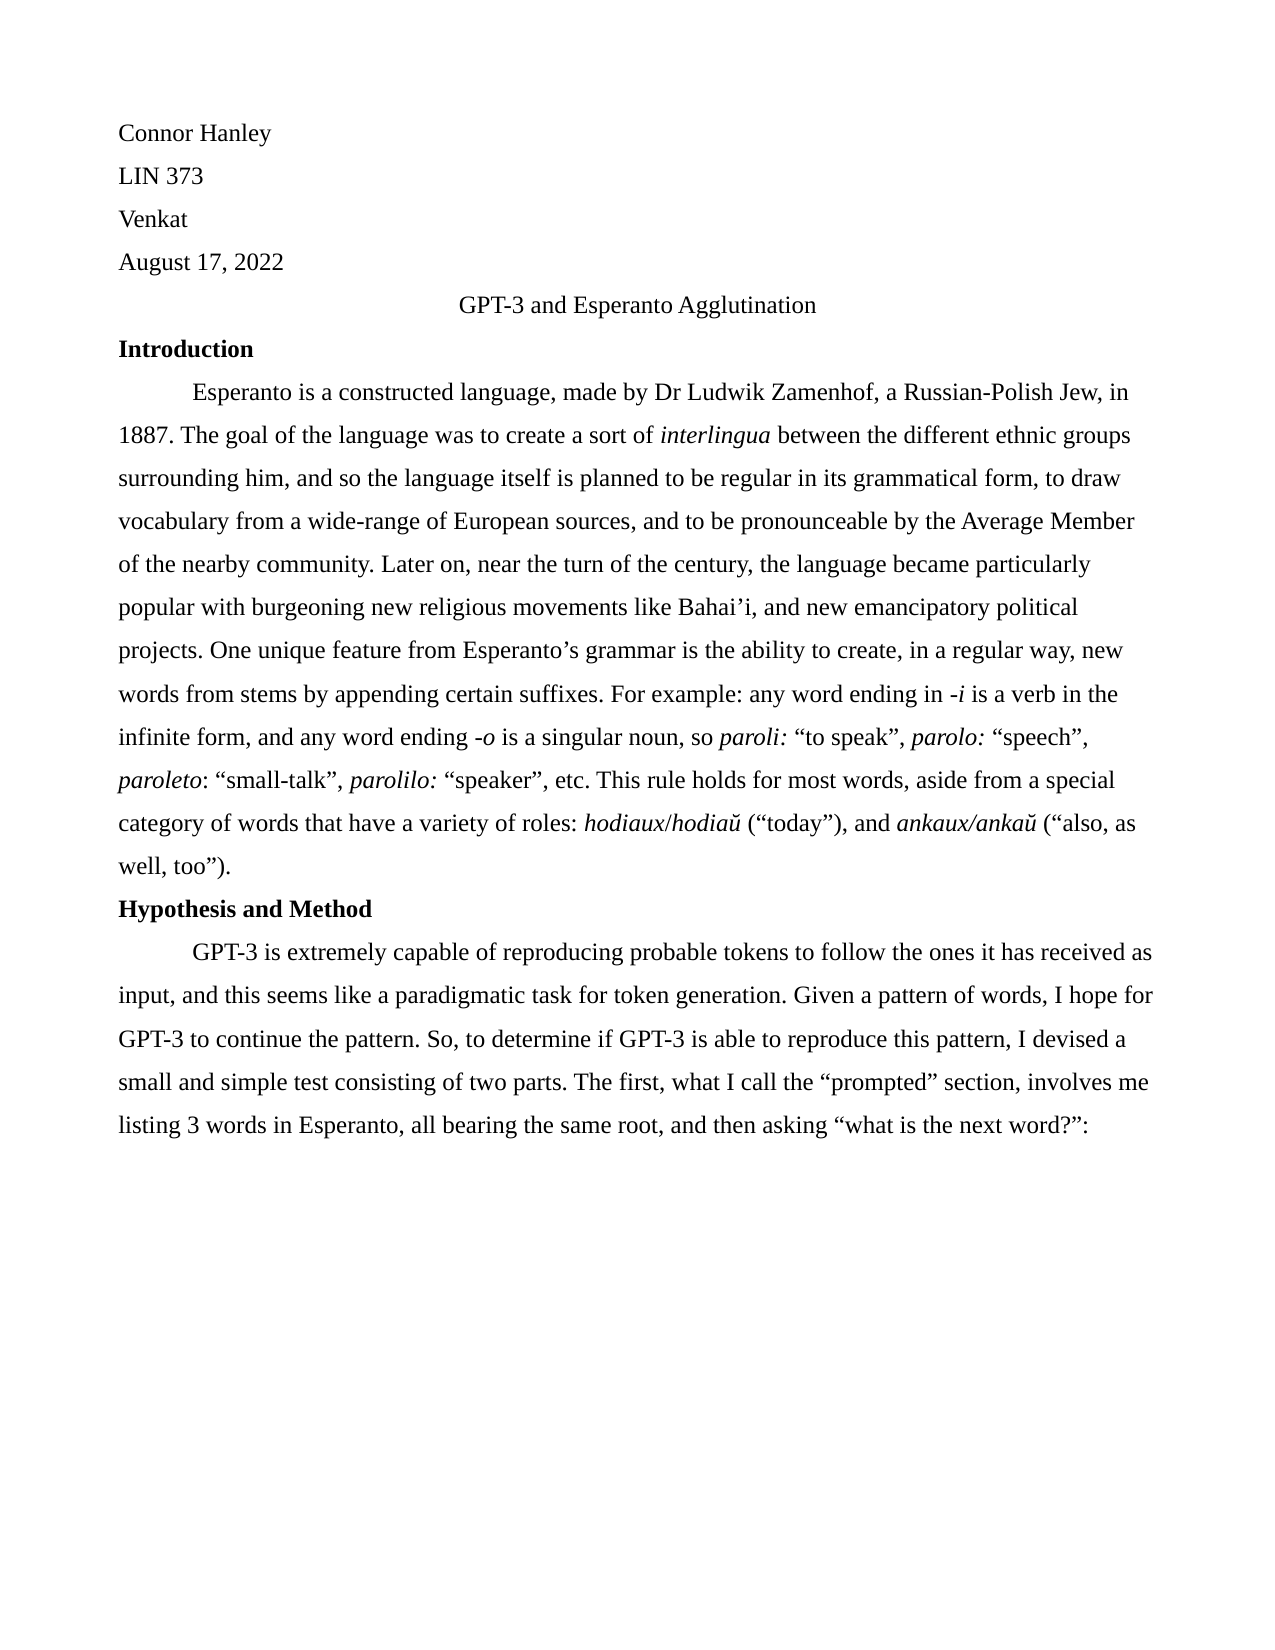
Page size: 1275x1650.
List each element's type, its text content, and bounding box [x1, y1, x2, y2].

text Hypothesis and Method [118, 894, 1157, 923]
text Esperanto is a constructed language, made by Dr Ludwik Zamenhof, a Russian-Polish Jew, in 1887. The goal of the language was to create a sort of interlingua between the different ethnic groups surrounding him, and so the language itself is planned to be regular in its grammatical form, to draw vocabulary from a wide-range of European sources, and to be pronounceable by the Average Member of the nearby community. Later on, near the turn of the century, the language became particularly popular with burgeoning new religious movements like Bahai’i, and new emancipatory political projects. One unique feature from Esperanto’s grammar is the ability to create, in a regular way, new words from stems by appending certain suffixes. For example: any word ending in -i is a verb in the infinite form, and any word ending -o is a singular noun, so paroli: “to speak”, parolo: “speech”, paroleto: “small-talk”, parolilo: “speaker”, etc. This rule holds for most words, aside from a special category of words that have a variety of roles: hodiaux/hodiaŭ (“today”), and ankaux/ankaŭ (“also, as well, too”). [118, 377, 1157, 880]
text Connor Hanley [118, 118, 1157, 147]
text GPT-3 and Esperanto Agglutination [118, 291, 1157, 319]
text August 17, 2022 [118, 247, 1157, 276]
text Venkat [118, 204, 1157, 233]
text LIN 373 [118, 161, 1157, 190]
text GPT-3 is extremely capable of reproducing probable tokens to follow the ones it has received as input, and this seems like a paradigmatic task for token generation. Given a pattern of words, I hope for GPT-3 to continue the pattern. So, to determine if GPT-3 is able to reproduce this pattern, I devised a small and simple test consisting of two parts. The first, what I call the “prompted” section, involves me listing 3 words in Esperanto, all bearing the same root, and then asking “what is the next word?”: [118, 937, 1157, 1139]
text Introduction [118, 334, 1157, 362]
